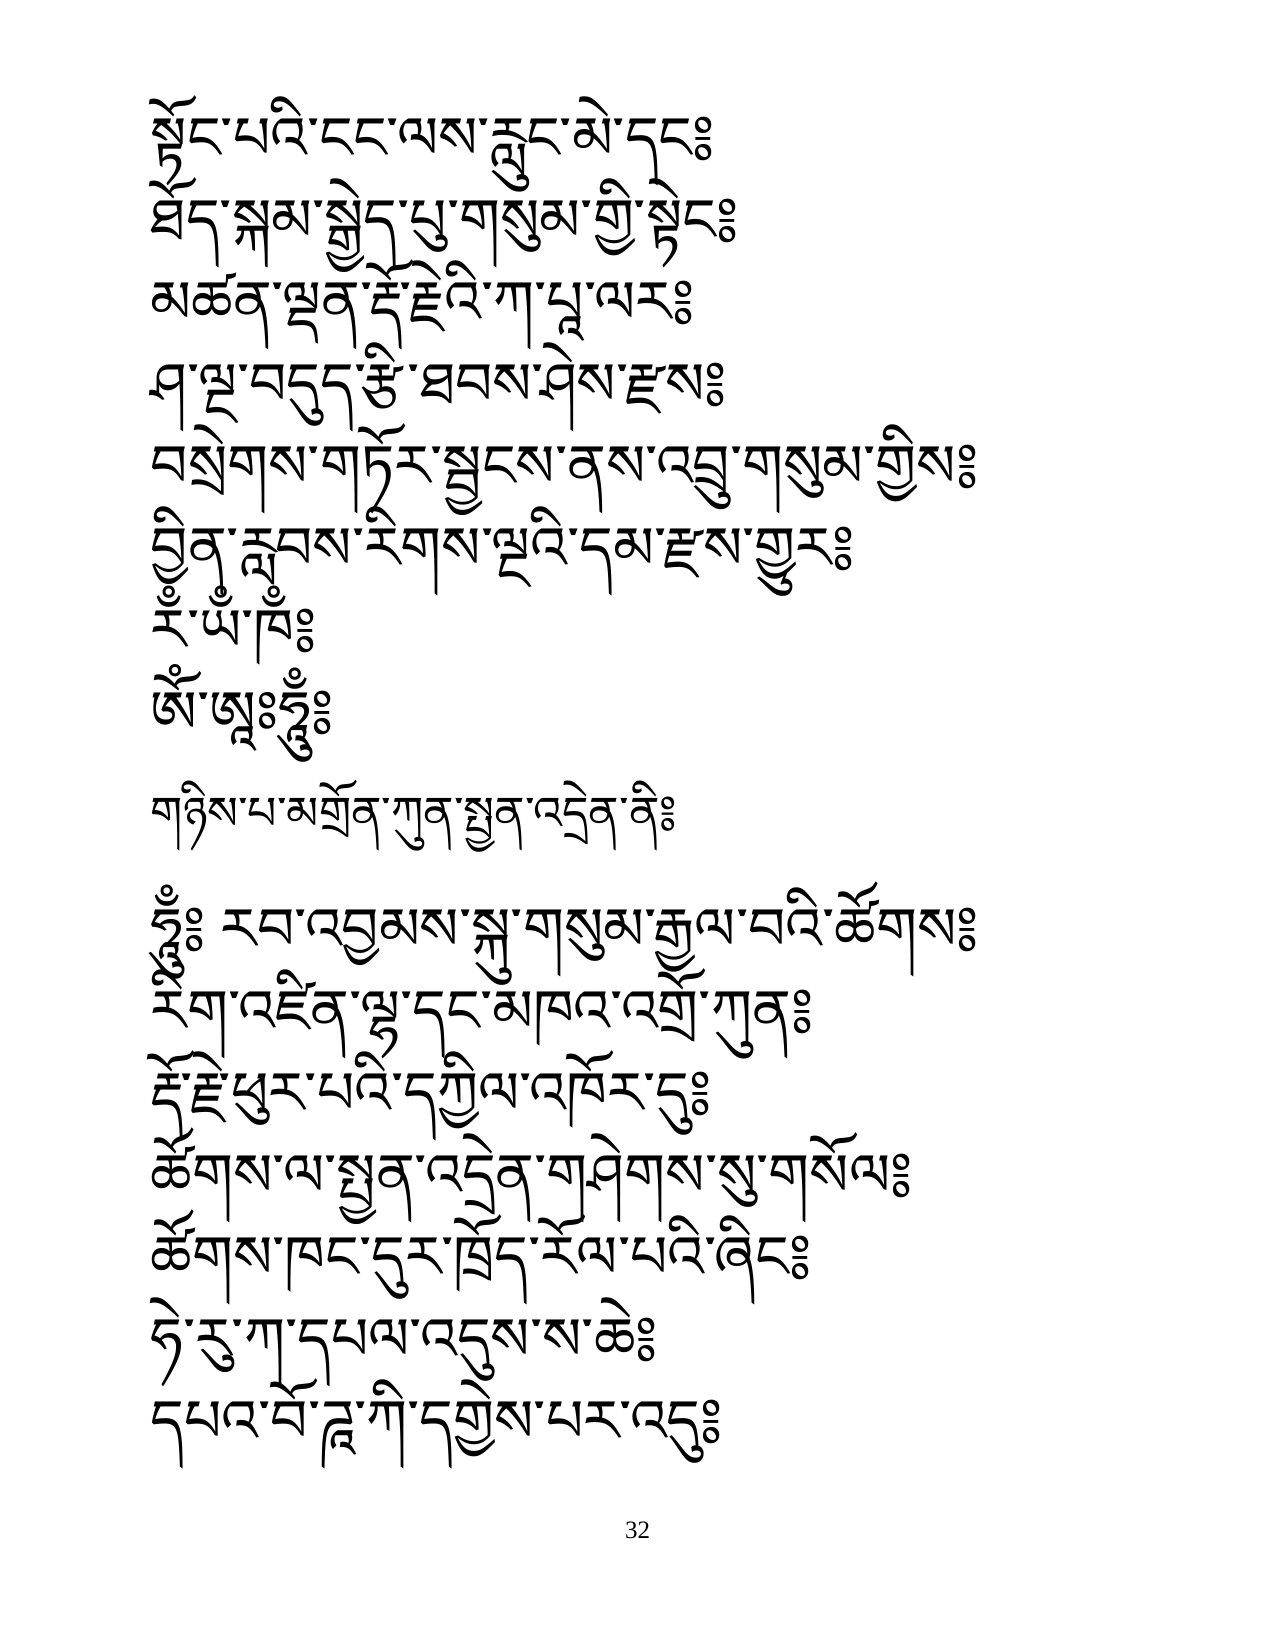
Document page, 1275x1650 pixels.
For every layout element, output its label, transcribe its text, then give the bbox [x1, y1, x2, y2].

text ཤ་ལྔ་བདུད་རྩི་ཐབས་ཤེས་རྫས༔ [151, 352, 1169, 428]
text ཚོགས་ཁང་དུར་ཁྲོད་རོལ་པའི་ཞིང༔ [151, 1225, 1169, 1301]
text དཔའ་བོ་ཌཱ་ཀི་དགྱེས་པར་འདུ༔ [151, 1389, 1169, 1465]
text སྟོང་པའི་ངང་ལས་རླུང་མེ་དང༔ [151, 106, 1169, 182]
text རིག་འཛིན་ལྷ་དང་མཁའ་འགྲོ་ཀུན༔ [151, 979, 1169, 1055]
text མཚན་ལྡན་རྡོ་རྗེའི་ཀ་པཱ་ལར༔ [151, 270, 1169, 346]
text བྱིན་རླབས་རིགས་ལྔའི་དམ་རྫས་གྱུར༔ [151, 516, 1169, 592]
text གཉིས་པ་མགྲོན་ཀུན་སྤྱན་འདྲེན་ནི༔ [151, 762, 1169, 891]
text བསྲེགས་གཏོར་སྦྱངས་ནས་འབྲུ་གསུམ་གྱིས༔ [151, 434, 1169, 510]
text རྡོ་རྗེ་ཕུར་པའི་དཀྱིལ་འཁོར་དུ༔ [151, 1061, 1169, 1137]
text ཧེ་རུ་ཀ་དཔལ་འདུས་ས་ཆེ༔ [151, 1307, 1169, 1383]
text ཐོད་སྐམ་སྒྱེད་པུ་གསུམ་གྱི་སྟེང༔ [151, 188, 1169, 264]
text རྃ་ཡྃ་ཁྃ༔ [151, 598, 1169, 674]
text ༀ་ཨཱཿཧཱུྃ༔ [151, 680, 1169, 756]
text ཚོགས་ལ་སྤྱན་འདྲེན་གཤེགས་སུ་གསོལ༔ [151, 1143, 1169, 1219]
text ཧཱུྃ༔ རབ་འབྱམས་སྐུ་གསུམ་རྒྱལ་བའི་ཚོགས༔ [151, 897, 1169, 973]
